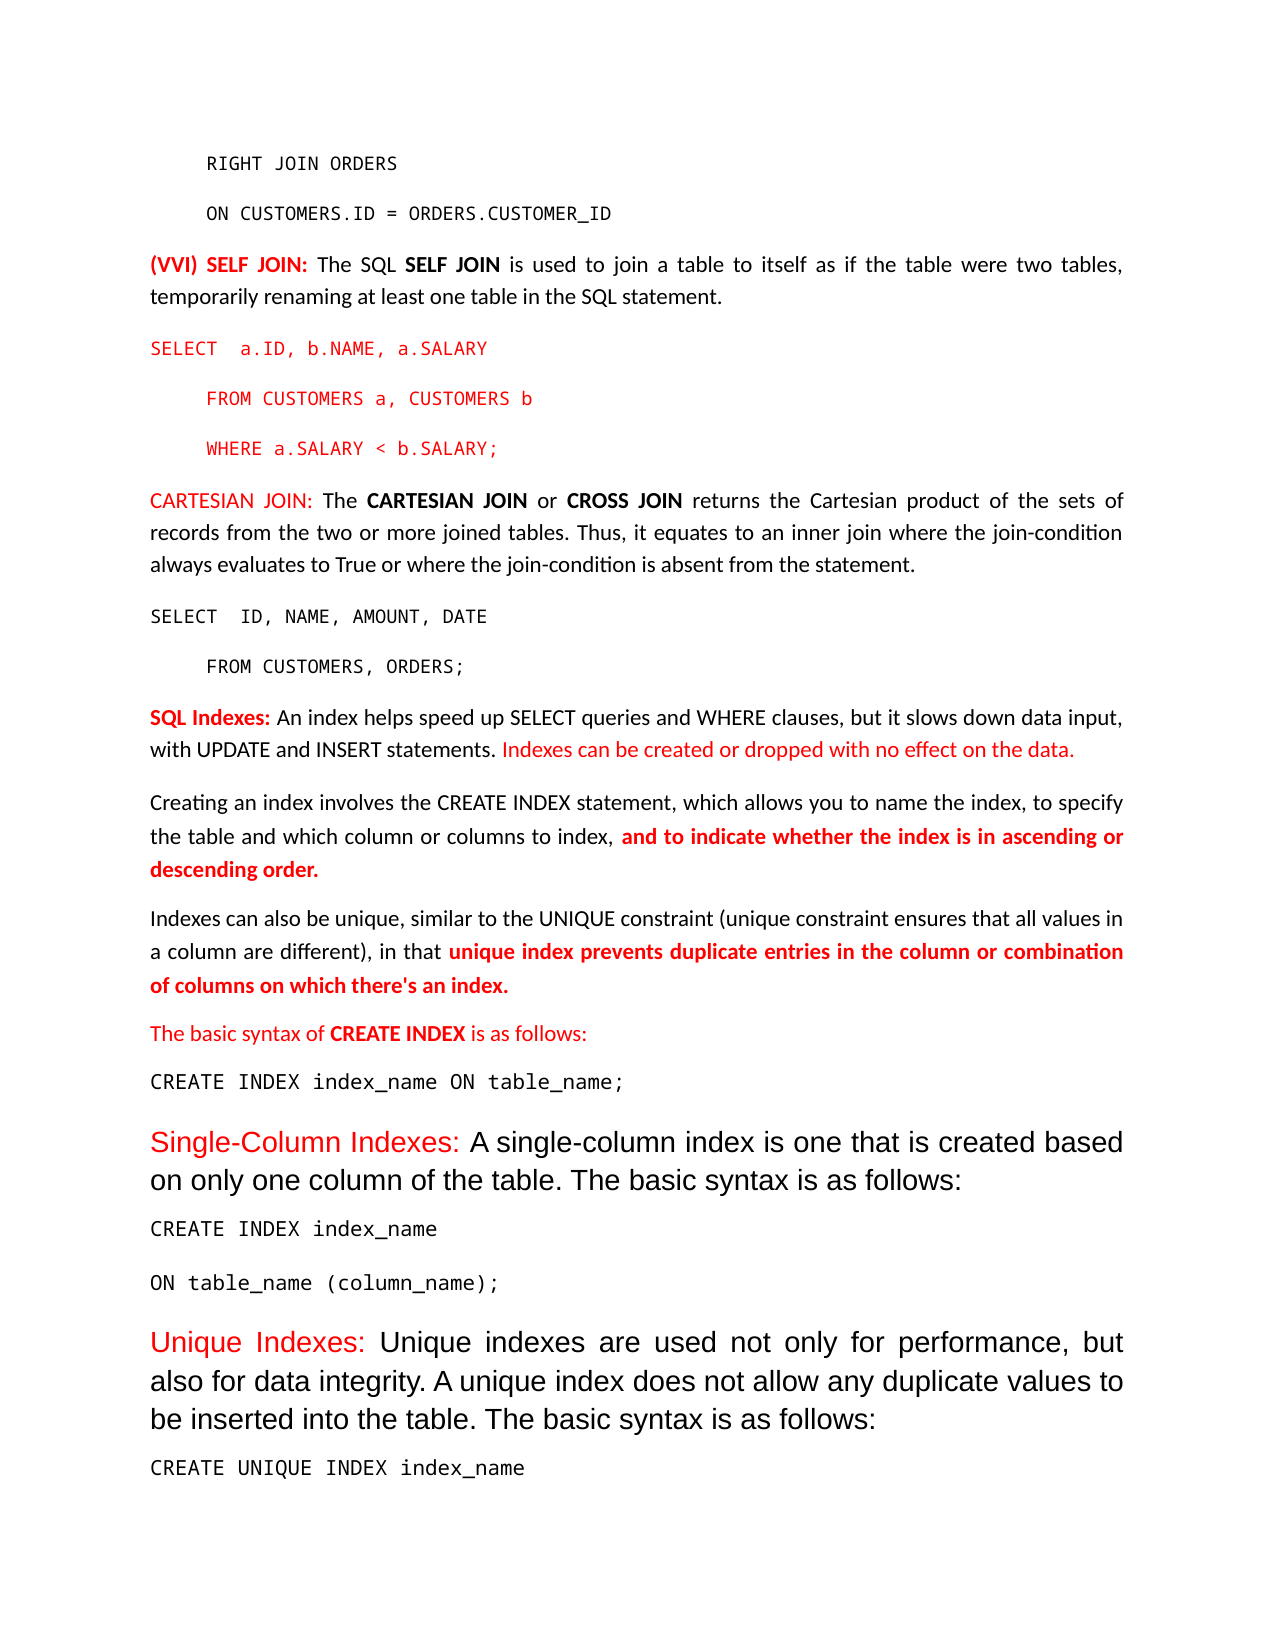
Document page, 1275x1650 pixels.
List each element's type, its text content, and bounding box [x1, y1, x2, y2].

text RIGHT JOIN ORDERS [150, 150, 1125, 176]
text Indexes can also be unique, similar to the UNIQUE constraint (unique constraint ensures that all values in a column are different), in that unique index prevents duplicate entries in the column or combination of columns on which there's an index. [150, 904, 1125, 999]
text ON table_name (column_name); [150, 1268, 1125, 1296]
text ON CUSTOMERS.ID = ORDERS.CUSTOMER_ID [150, 200, 1125, 226]
subtitle Unique Indexes: Unique indexes are used not only for performance, but also for data integrity. A unique index does not allow any duplicate values to be inserted into the table. The basic syntax is as follows: [150, 1325, 1125, 1436]
text FROM CUSTOMERS, ORDERS; [150, 653, 1125, 679]
text CARTESIAN JOIN: The CARTESIAN JOIN or CROSS JOIN returns the Cartesian product of the sets of records from the two or more joined tables. Thus, it equates to an inner join where the join-condition always evaluates to True or where the join-condition is absent from the statement. [150, 486, 1125, 578]
text (VVI) SELF JOIN: The SQL SELF JOIN is used to join a table to itself as if the table were two tables, temporarily renaming at least one table in the SQL statement. [150, 250, 1125, 310]
text FROM CUSTOMERS a, CUSTOMERS b [150, 386, 1125, 411]
text CREATE INDEX index_name [150, 1214, 1125, 1243]
text The basic syntax of CREATE INDEX is as follows: [150, 1019, 1125, 1047]
text SELECT a.ID, b.NAME, a.SALARY [150, 335, 1125, 361]
text CREATE UNIQUE INDEX index_name [150, 1453, 1125, 1482]
text Creating an index involves the CREATE INDEX statement, which allows you to name the index, to specify the table and which column or columns to index, and to indicate whether the index is in ascending or descending order. [150, 788, 1125, 884]
text WHERE a.SALARY < b.SALARY; [150, 436, 1125, 461]
subtitle Single-Column Indexes: A single-column index is one that is created based on only one column of the table. The basic syntax is as follows: [150, 1125, 1125, 1197]
text CREATE INDEX index_name ON table_name; [150, 1067, 1125, 1096]
text SQL Indexes: An index helps speed up SELECT queries and WHERE clauses, but it slows down data input, with UPDATE and INSERT statements. Indexes can be created or dropped with no effect on the data. [150, 703, 1125, 763]
text SELECT ID, NAME, AMOUNT, DATE [150, 603, 1125, 629]
